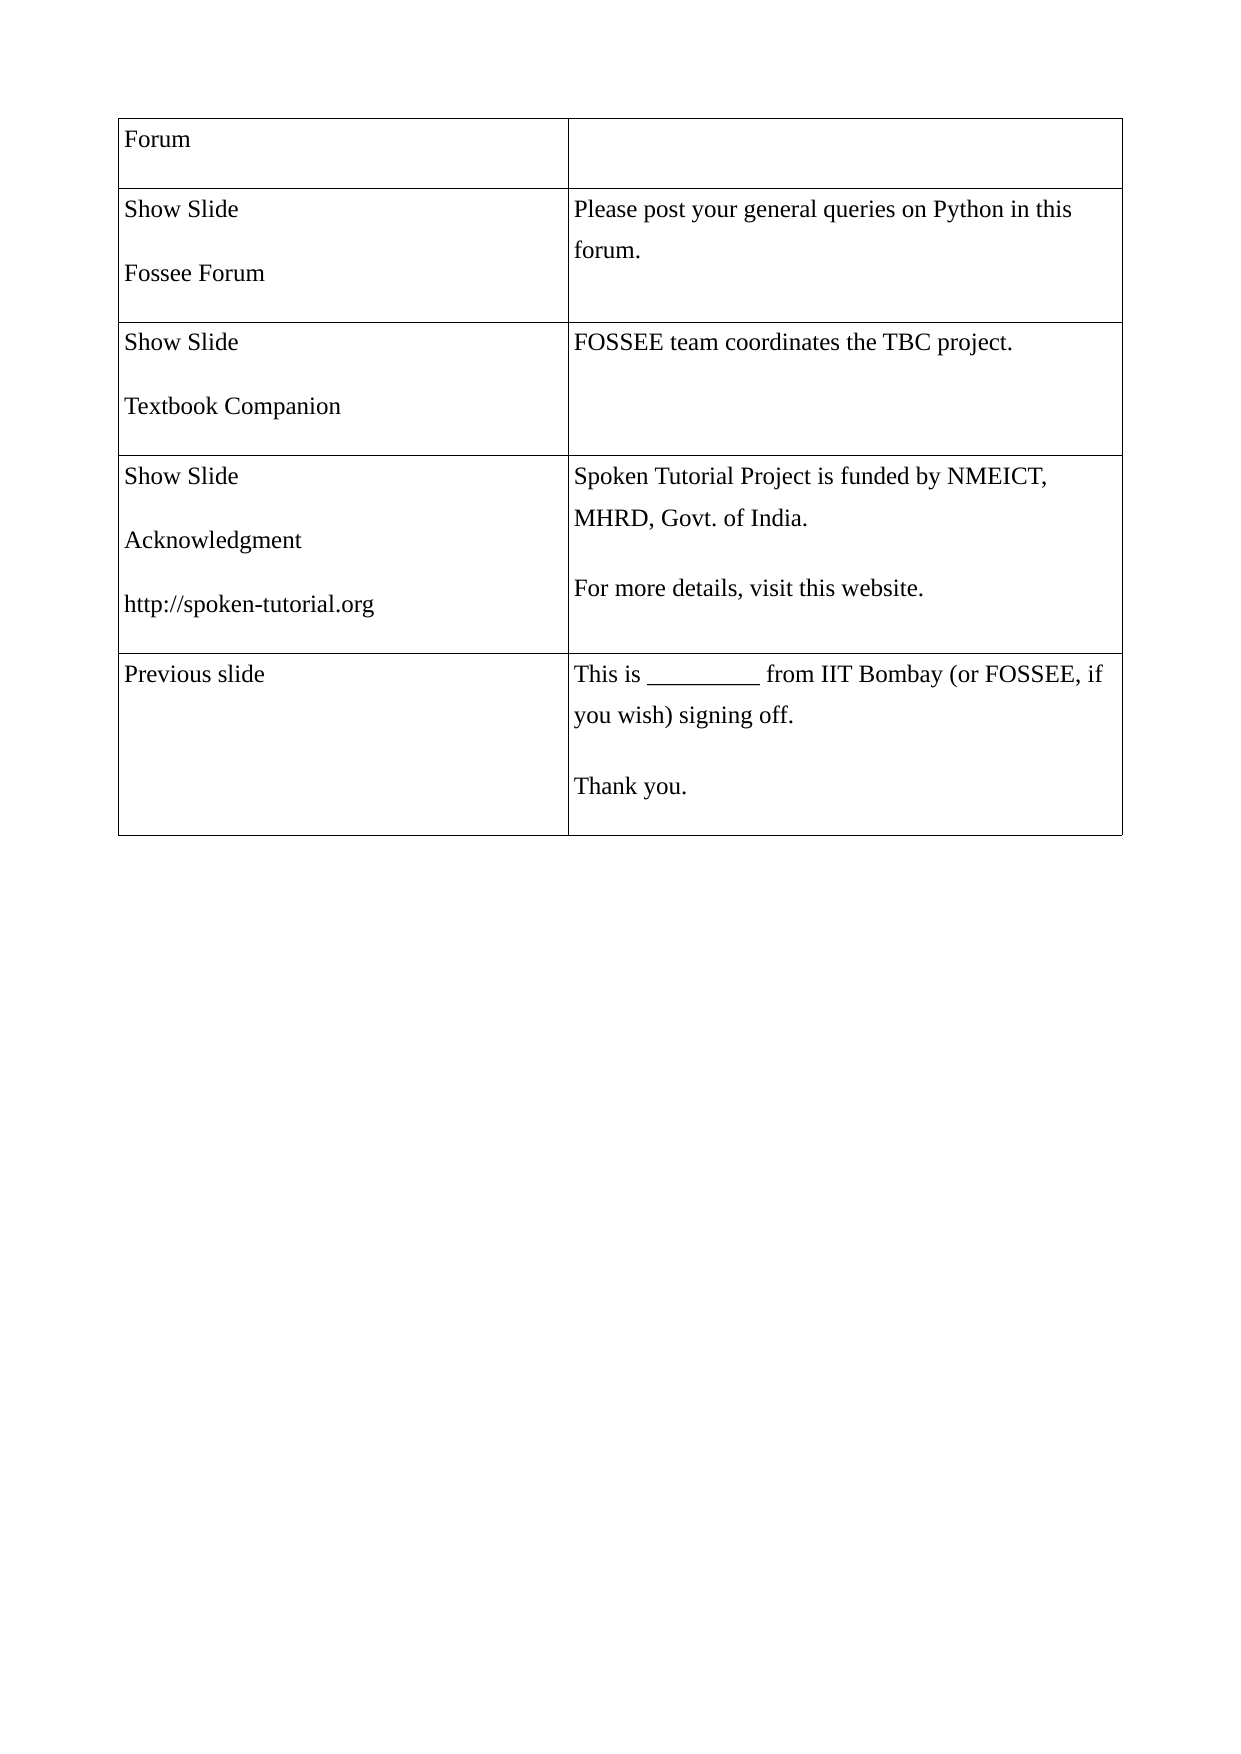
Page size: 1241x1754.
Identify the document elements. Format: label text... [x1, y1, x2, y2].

table_cell Show Slide Acknowledgment http://spoken-tutorial.org [119, 456, 568, 653]
table_cell FOSSEE team coordinates the TBC project. [569, 323, 1122, 455]
table_cell Please post your general queries on Python in this forum. [569, 189, 1122, 322]
table_cell [569, 119, 1122, 188]
table_cell This is _________ from IIT Bombay (or FOSSEE, if you wish) signing off. Thank you. [569, 654, 1122, 835]
table_cell Spoken Tutorial Project is funded by NMEICT, MHRD, Govt. of India. For more details, visit this website. [569, 456, 1122, 653]
table_cell Forum [119, 119, 568, 188]
table_cell Previous slide [119, 654, 568, 835]
table_cell Show Slide Textbook Companion [119, 323, 568, 455]
table_cell Show Slide Fossee Forum [119, 189, 568, 322]
